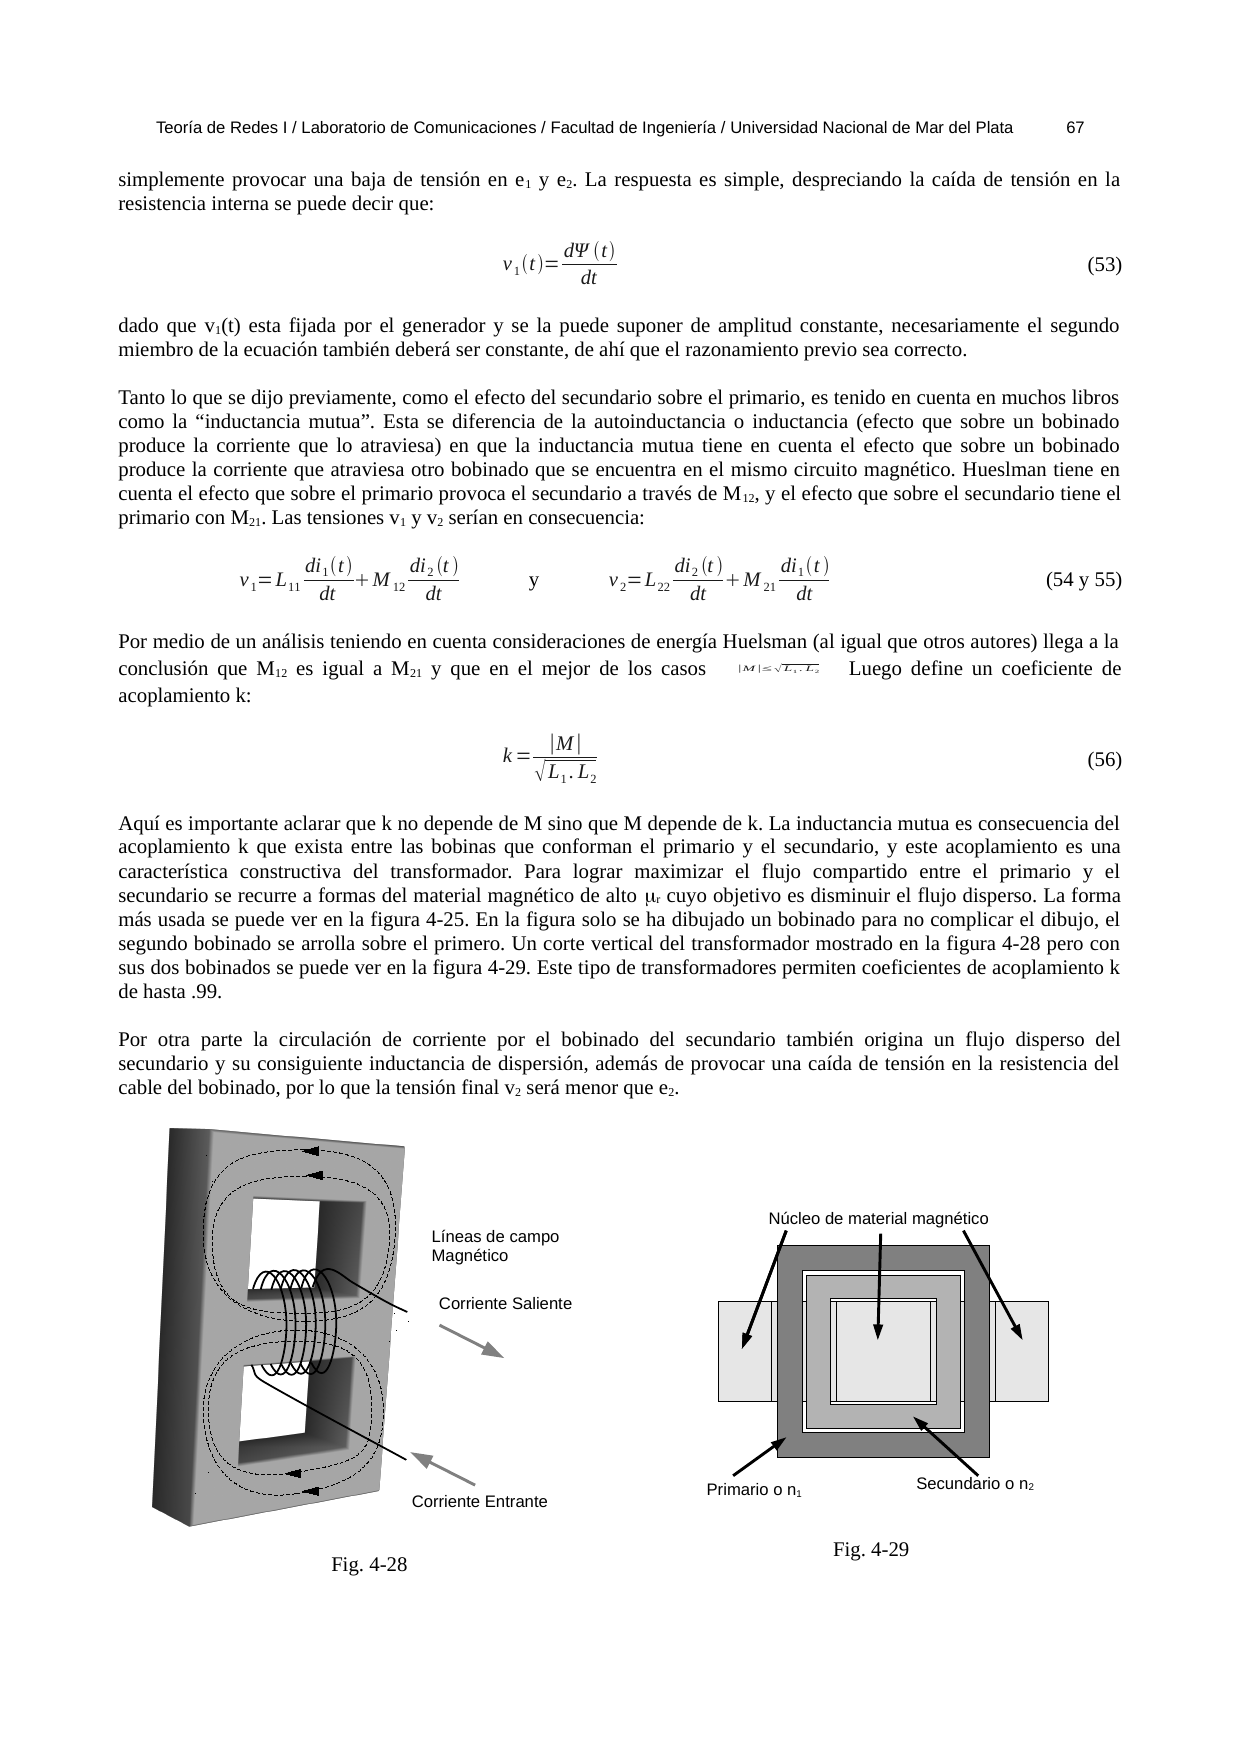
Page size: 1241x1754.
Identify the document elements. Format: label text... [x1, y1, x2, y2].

text Aquí es importante aclarar que k no depende de M sino que M depende de k. La inductancia mutua es consecuencia del acoplamiento k que exista entre las bobinas que conforman el primario y el secundario, y este acoplamiento es una característica constructiva del transformador. Para lograr maximizar el flujo compartido entre el primario y el secundario se recurre a formas del material magnético de alto r cuyo objetivo es disminuir el flujo disperso. La forma más usada se puede ver en la figura 4-25. En la figura solo se ha dibujado un bobinado para no complicar el dibujo, el segundo bobinado se arrolla sobre el primero. Un corte vertical del transformador mostrado en la figura 4-28 pero con sus dos bobinados se puede ver en la figura 4-29. Este tipo de transformadores permiten coeficientes de acoplamiento k de hasta .99. [118, 810, 1122, 1003]
text dado que v1(t) esta fijada por el generador y se la puede suponer de amplitud constante, necesariamente el segundo miembro de la ecuación también deberá ser constante, de ahí que el razonamiento previo sea correcto. [118, 313, 1122, 361]
text y (54 y 55) [118, 553, 1122, 605]
text Por otra parte la circulación de corriente por el bobinado del secundario también origina un flujo disperso del secundario y su consiguiente inductancia de dispersión, además de provocar una caída de tensión en la resistencia del cable del bobinado, por lo que la tensión final v2 será menor que e2. [118, 1027, 1122, 1099]
table_header Fig. 4-29 [620, 1123, 1122, 1582]
text (56) [118, 731, 1122, 786]
text (53) [118, 239, 1122, 289]
text Por medio de un análisis teniendo en cuenta consideraciones de energía Huelsman (al igual que otros autores) llega a la conclusión que M12 es igual a M21 y que en el mejor de los casos Luego define un coeficiente de acoplamiento k: [118, 629, 1122, 707]
text Tanto lo que se dijo previamente, como el efecto del secundario sobre el primario, es tenido en cuenta en muchos libros como la “inductancia mutua”. Esta se diferencia de la autoinductancia o inductancia (efecto que sobre un bobinado produce la corriente que lo atraviesa) en que la inductancia mutua tiene en cuenta el efecto que sobre un bobinado produce la corriente que atraviesa otro bobinado que se encuentra en el mismo circuito magnético. Hueslman tiene en cuenta el efecto que sobre el primario provoca el secundario a través de M12, y el efecto que sobre el secundario tiene el primario con M21. Las tensiones v1 y v2 serían en consecuencia: [118, 385, 1122, 529]
table_header Fig. 4-28 [118, 1123, 620, 1582]
text simplemente provocar una baja de tensión en e1 y e2. La respuesta es simple, despreciando la caída de tensión en la resistencia interna se puede decir que: [118, 167, 1122, 215]
